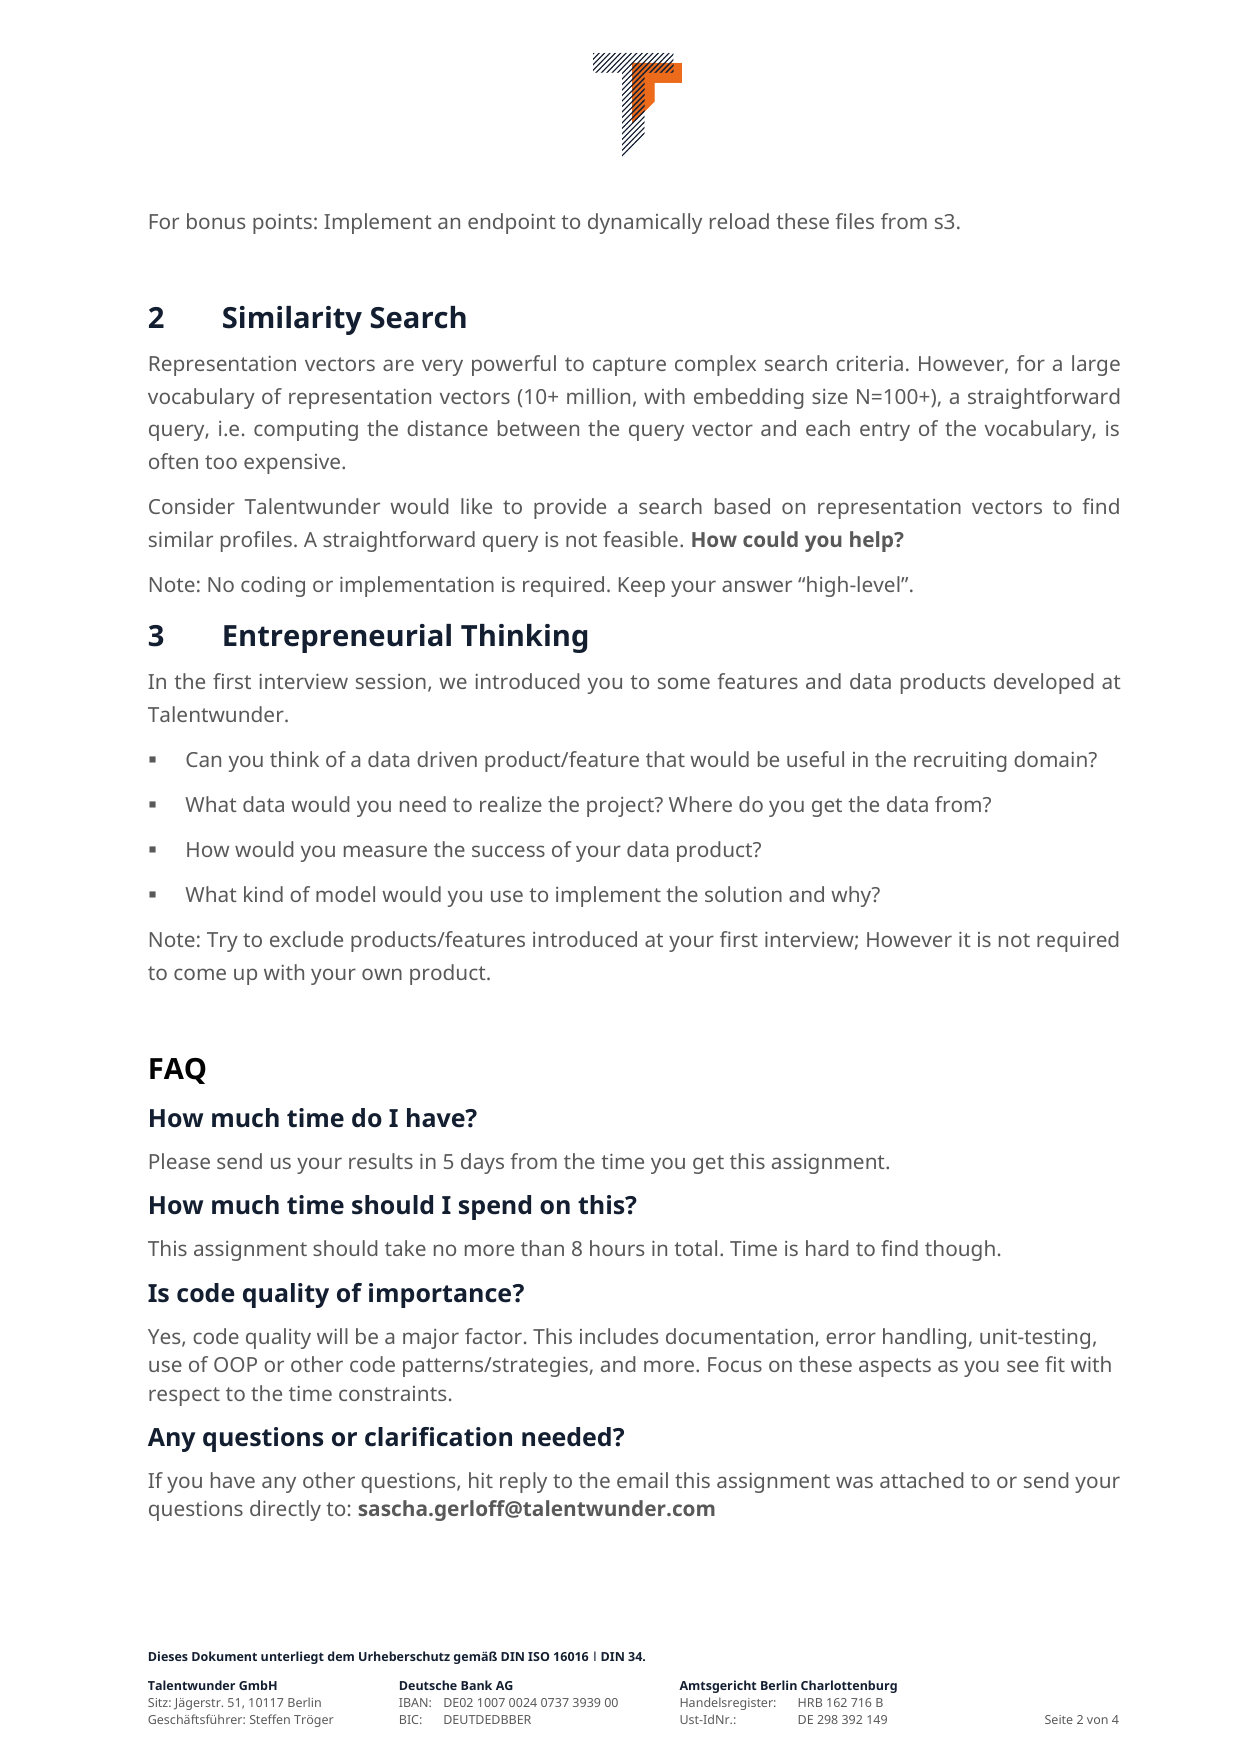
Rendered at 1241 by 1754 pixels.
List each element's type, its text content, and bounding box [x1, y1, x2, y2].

text Note: Try to exclude products/features introduced at your first interview; However it is not required to come up with your own product. [148, 925, 1122, 986]
text For bonus points: Implement an endpoint to dynamically reload these files from s3. [148, 207, 1122, 235]
text Any questions or clarification needed? [148, 1419, 1122, 1454]
text How much time do I have? [148, 1100, 1122, 1134]
subtitle Similarity Search [148, 297, 1122, 337]
text FAQ [148, 1048, 1122, 1088]
list What data would you need to realize the project? Where do you get the data from? [148, 790, 1122, 818]
text If you have any other questions, hit reply to the email this assignment was attached to or send your questions directly to: sascha.gerloff@talentwunder.com [148, 1466, 1122, 1523]
text Note: No coding or implementation is required. Keep your answer “high-level”. [148, 570, 1122, 598]
text This assignment should take no more than 8 hours in total. Time is hard to find though. [148, 1234, 1122, 1263]
text Consider Talentwunder would like to provide a search based on representation vectors to find similar profiles. A straightforward query is not feasible. How could you help? [148, 492, 1122, 553]
picture [564, 29, 706, 171]
text In the first interview session, we introduced you to some features and data products developed at Talentwunder. [148, 667, 1122, 728]
text Representation vectors are very powerful to capture complex search criteria. However, for a large vocabulary of representation vectors (10+ million, with embedding size N=100+), a straightforward query, i.e. computing the distance between the query vector and each entry of the vocabulary, is often too expensive. [148, 349, 1122, 475]
text How much time should I spend on this? [148, 1188, 1122, 1222]
list Can you think of a data driven product/feature that would be useful in the recruiting domain? [148, 745, 1122, 773]
subtitle Entrepreneurial Thinking [148, 615, 1122, 654]
list How would you measure the success of your data product? [148, 835, 1122, 863]
text Please send us your results in 5 days from the time you get this assignment. [148, 1147, 1122, 1175]
list What kind of model would you use to implement the solution and why? [148, 880, 1122, 908]
text Is code quality of importance? [148, 1275, 1122, 1309]
text Yes, code quality will be a major factor. This includes documentation, error handling, unit-testing, use of OOP or other code patterns/strategies, and more. Focus on these aspects as you see fit with respect to the time constraints. [148, 1322, 1122, 1407]
